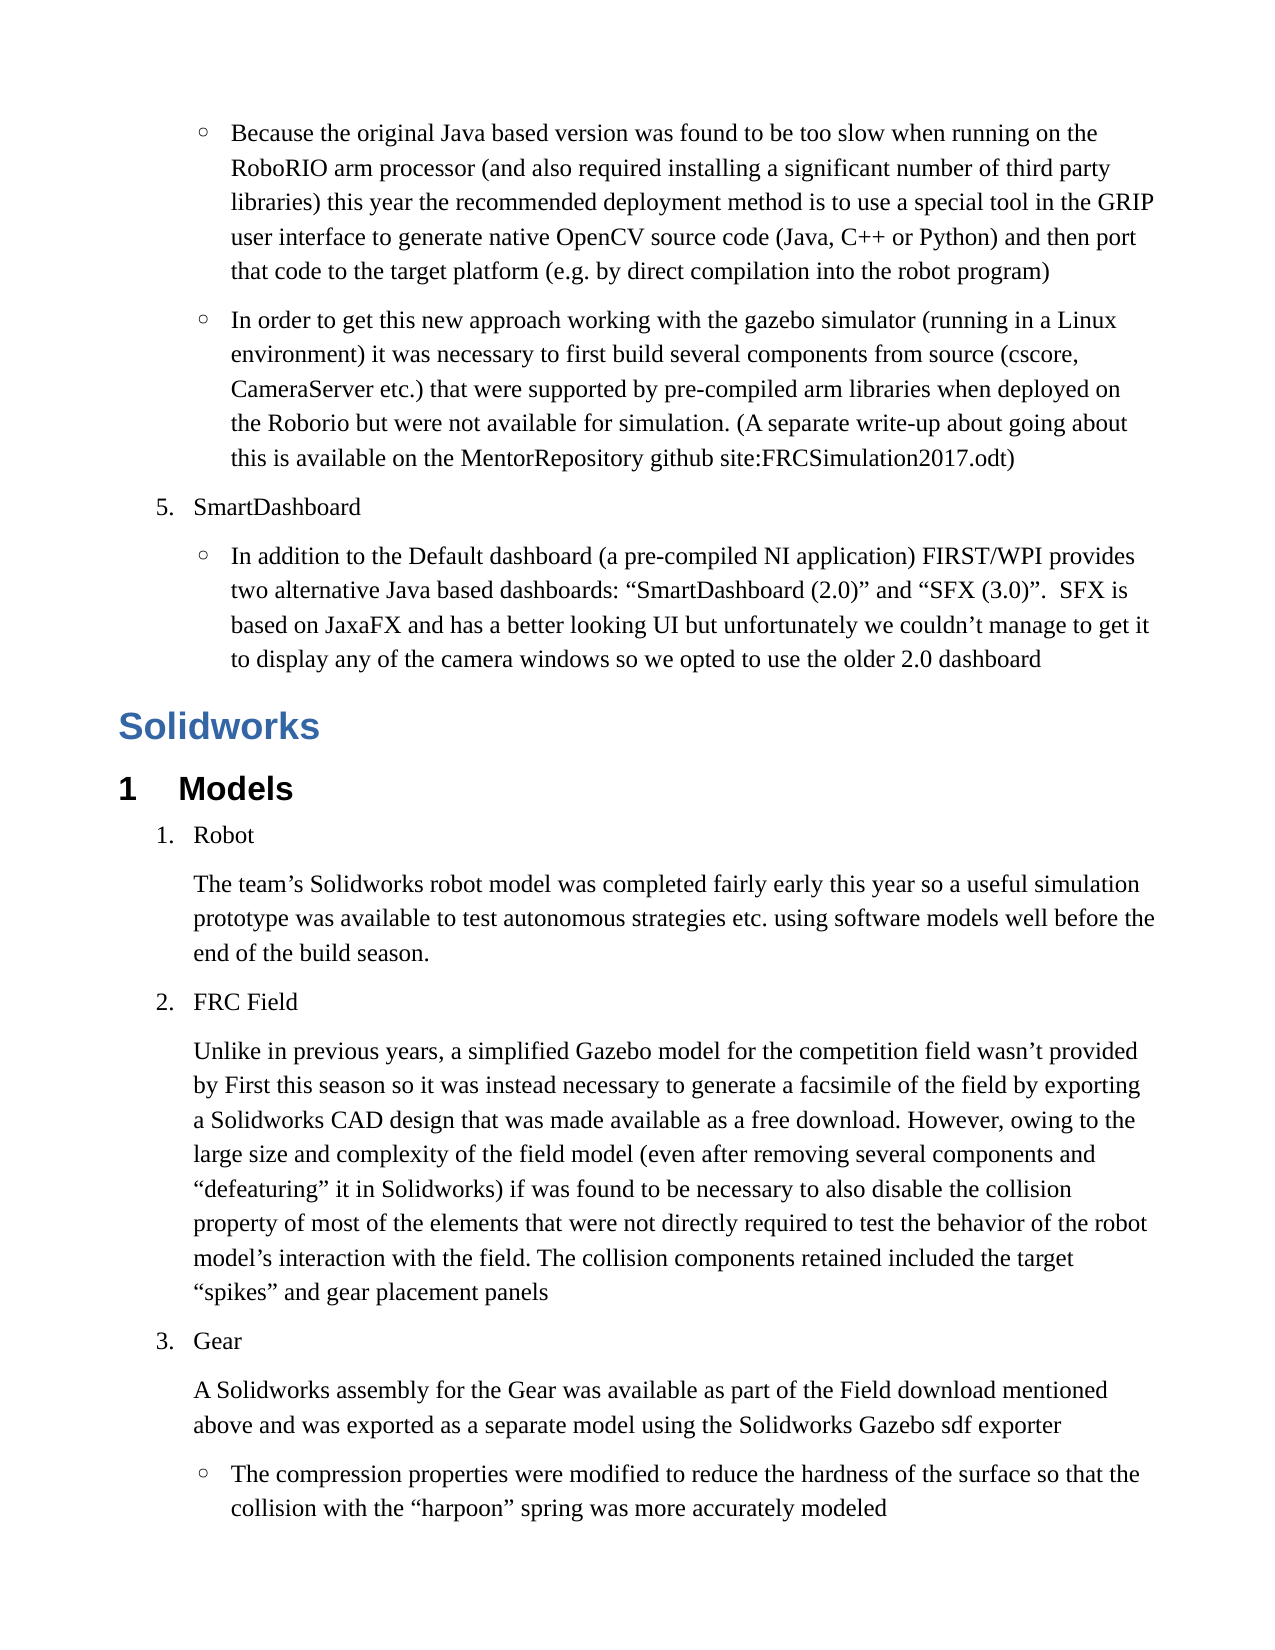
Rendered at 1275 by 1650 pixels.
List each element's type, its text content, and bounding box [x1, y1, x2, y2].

list The team’s Solidworks robot model was completed fairly early this year so a useful simulation prototype was available to test autonomous strategies etc. using software models well before the end of the build season. [156, 869, 1157, 966]
list In order to get this new approach working with the gazebo simulator (running in a Linux environment) it was necessary to first build several components from source (cscore, CameraServer etc.) that were supported by pre-compiled arm libraries when deployed on the Roborio but were not available for simulation. (A separate write-up about going about this is available on the MentorRepository github site:FRCSimulation2017.odt) [193, 305, 1157, 472]
list Robot [156, 820, 1157, 848]
list Unlike in previous years, a simplified Gazebo model for the competition field wasn’t provided by First this season so it was instead necessary to generate a facsimile of the field by exporting a Solidworks CAD design that was made available as a free download. However, owing to the large size and complexity of the field model (even after removing several components and “defeaturing” it in Solidworks) if was found to be necessary to also disable the collision property of most of the elements that were not directly required to test the behavior of the robot model’s interaction with the field. The collision components retained included the target “spikes” and gear placement panels [156, 1036, 1157, 1306]
list Gear [156, 1326, 1157, 1355]
list Because the original Java based version was found to be too slow when running on the RoboRIO arm processor (and also required installing a significant number of third party libraries) this year the recommended deployment method is to use a special tool in the GRIP user interface to generate native OpenCV source code (Java, C++ or Python) and then port that code to the target platform (e.g. by direct compilation into the robot program) [193, 118, 1157, 285]
list FRC Field [156, 987, 1157, 1016]
list In addition to the Default dashboard (a pre-compiled NI application) FIRST/WPI provides two alternative Java based dashboards: “SmartDashboard (2.0)” and “SFX (3.0)”. SFX is based on JaxaFX and has a better looking UI but unfortunately we couldn’t manage to get it to display any of the camera windows so we opted to use the older 2.0 dashboard [193, 541, 1157, 673]
subtitle Solidworks [118, 704, 1157, 748]
subtitle Models [118, 768, 1157, 807]
list SmartDashboard [156, 492, 1157, 521]
list A Solidworks assembly for the Gear was available as part of the Field download mentioned above and was exported as a separate model using the Solidworks Gazebo sdf exporter [156, 1375, 1157, 1438]
list The compression properties were modified to reduce the hardness of the surface so that the collision with the “harpoon” spring was more accurately modeled [193, 1459, 1157, 1522]
